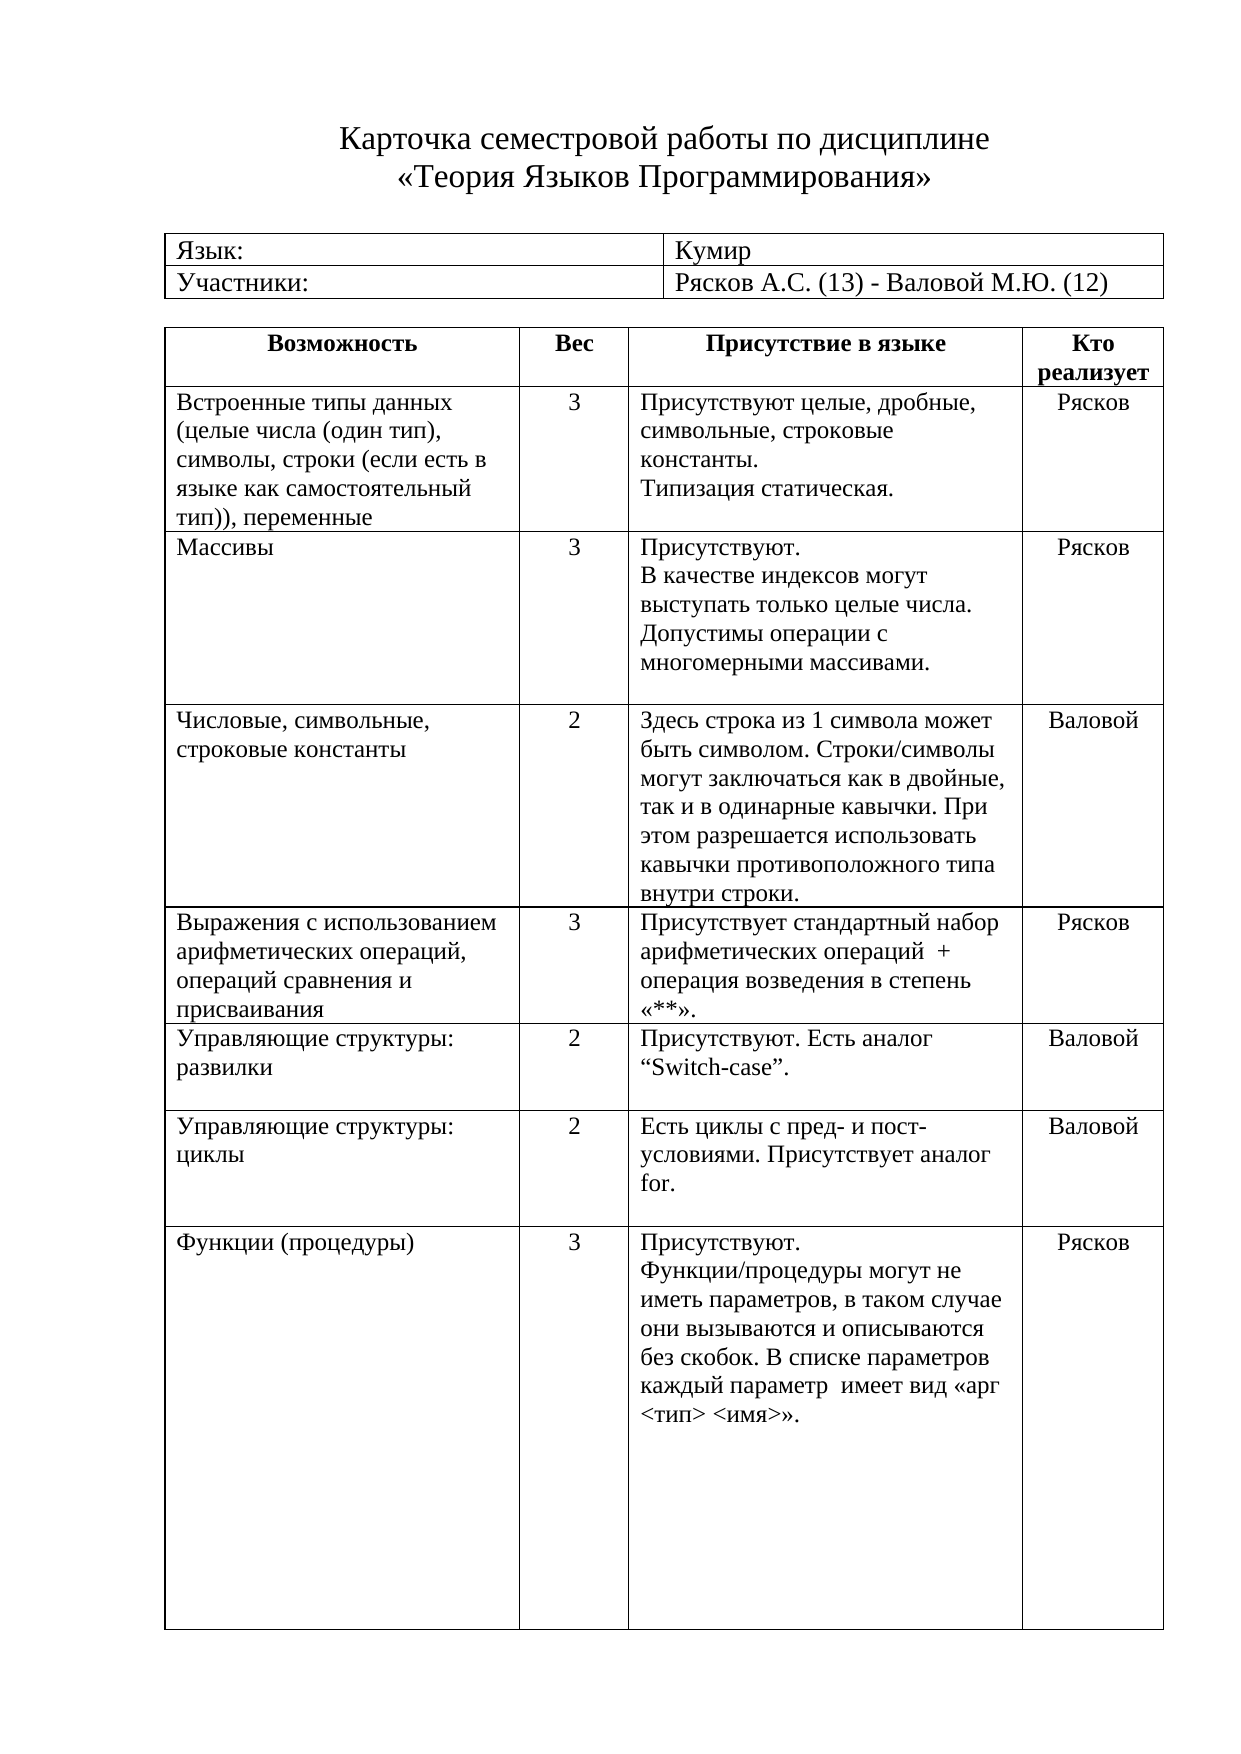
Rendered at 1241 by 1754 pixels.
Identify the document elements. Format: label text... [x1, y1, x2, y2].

table_cell 2 [520, 1024, 628, 1110]
table_cell Присутствуют. В качестве индексов могут выступать только целые числа. Допустимы операции с многомерными массивами. [629, 532, 1022, 704]
table_cell 3 [520, 532, 628, 704]
table_cell Рясков [1023, 387, 1163, 531]
table_cell Участники: [166, 266, 663, 297]
table_cell 2 [520, 705, 628, 906]
table_header Язык: [166, 234, 663, 265]
table_cell Рясков А.С. (13) - Валовой М.Ю. (12) [664, 266, 1163, 297]
table_header Возможность [166, 328, 519, 386]
table_cell Присутствуют. Есть аналог “Switch-case”. [629, 1024, 1022, 1110]
table_header Кто реализует [1023, 328, 1163, 386]
table_cell Встроенные типы данных (целые числа (один тип), символы, строки (если есть в языке как самостоятельный тип)), переменные [166, 387, 519, 531]
table_cell 3 [520, 387, 628, 531]
table_cell Рясков [1023, 1227, 1163, 1629]
table_cell Числовые, символьные, строковые константы [166, 705, 519, 906]
table_header Вес [520, 328, 628, 386]
text «Теория Языков Программирования» [177, 156, 1152, 195]
table_cell Валовой [1023, 705, 1163, 906]
table_cell Функции (процедуры) [166, 1227, 519, 1629]
table_cell Присутствуют целые, дробные, символьные, строковые константы. Типизация статическая. [629, 387, 1022, 531]
table_cell Присутствуют. Функции/процедуры могут не иметь параметров, в таком случае они вызываются и описываются без скобок. В списке параметров каждый параметр имеет вид «арг <тип> <имя>». [629, 1227, 1022, 1629]
table_cell Выражения с использованием арифметических операций, операций сравнения и присваивания [166, 908, 519, 1022]
table_header Присутствие в языке [629, 328, 1022, 386]
table_cell 3 [520, 1227, 628, 1629]
table_cell Рясков [1023, 532, 1163, 704]
table_cell Здесь строка из 1 символа может быть символом. Строки/символы могут заключаться как в двойные, так и в одинарные кавычки. При этом разрешается использовать кавычки противоположного типа внутри строки. [629, 705, 1022, 906]
table_cell Массивы [166, 532, 519, 704]
table_cell Есть циклы с пред- и пост-условиями. Присутствует аналог for. [629, 1111, 1022, 1226]
table_cell Валовой [1023, 1111, 1163, 1226]
table_cell 3 [520, 908, 628, 1022]
table_cell Валовой [1023, 1024, 1163, 1110]
table_cell Управляющие структуры: циклы [166, 1111, 519, 1226]
table_cell 2 [520, 1111, 628, 1226]
table_cell Присутствует стандартный набор арифметических операций + операция возведения в степень «**». [629, 908, 1022, 1022]
table_header Кумир [664, 234, 1163, 265]
table_cell Рясков [1023, 908, 1163, 1022]
table_cell Управляющие структуры: развилки [166, 1024, 519, 1110]
text Карточка семестровой работы по дисциплине [177, 118, 1152, 156]
